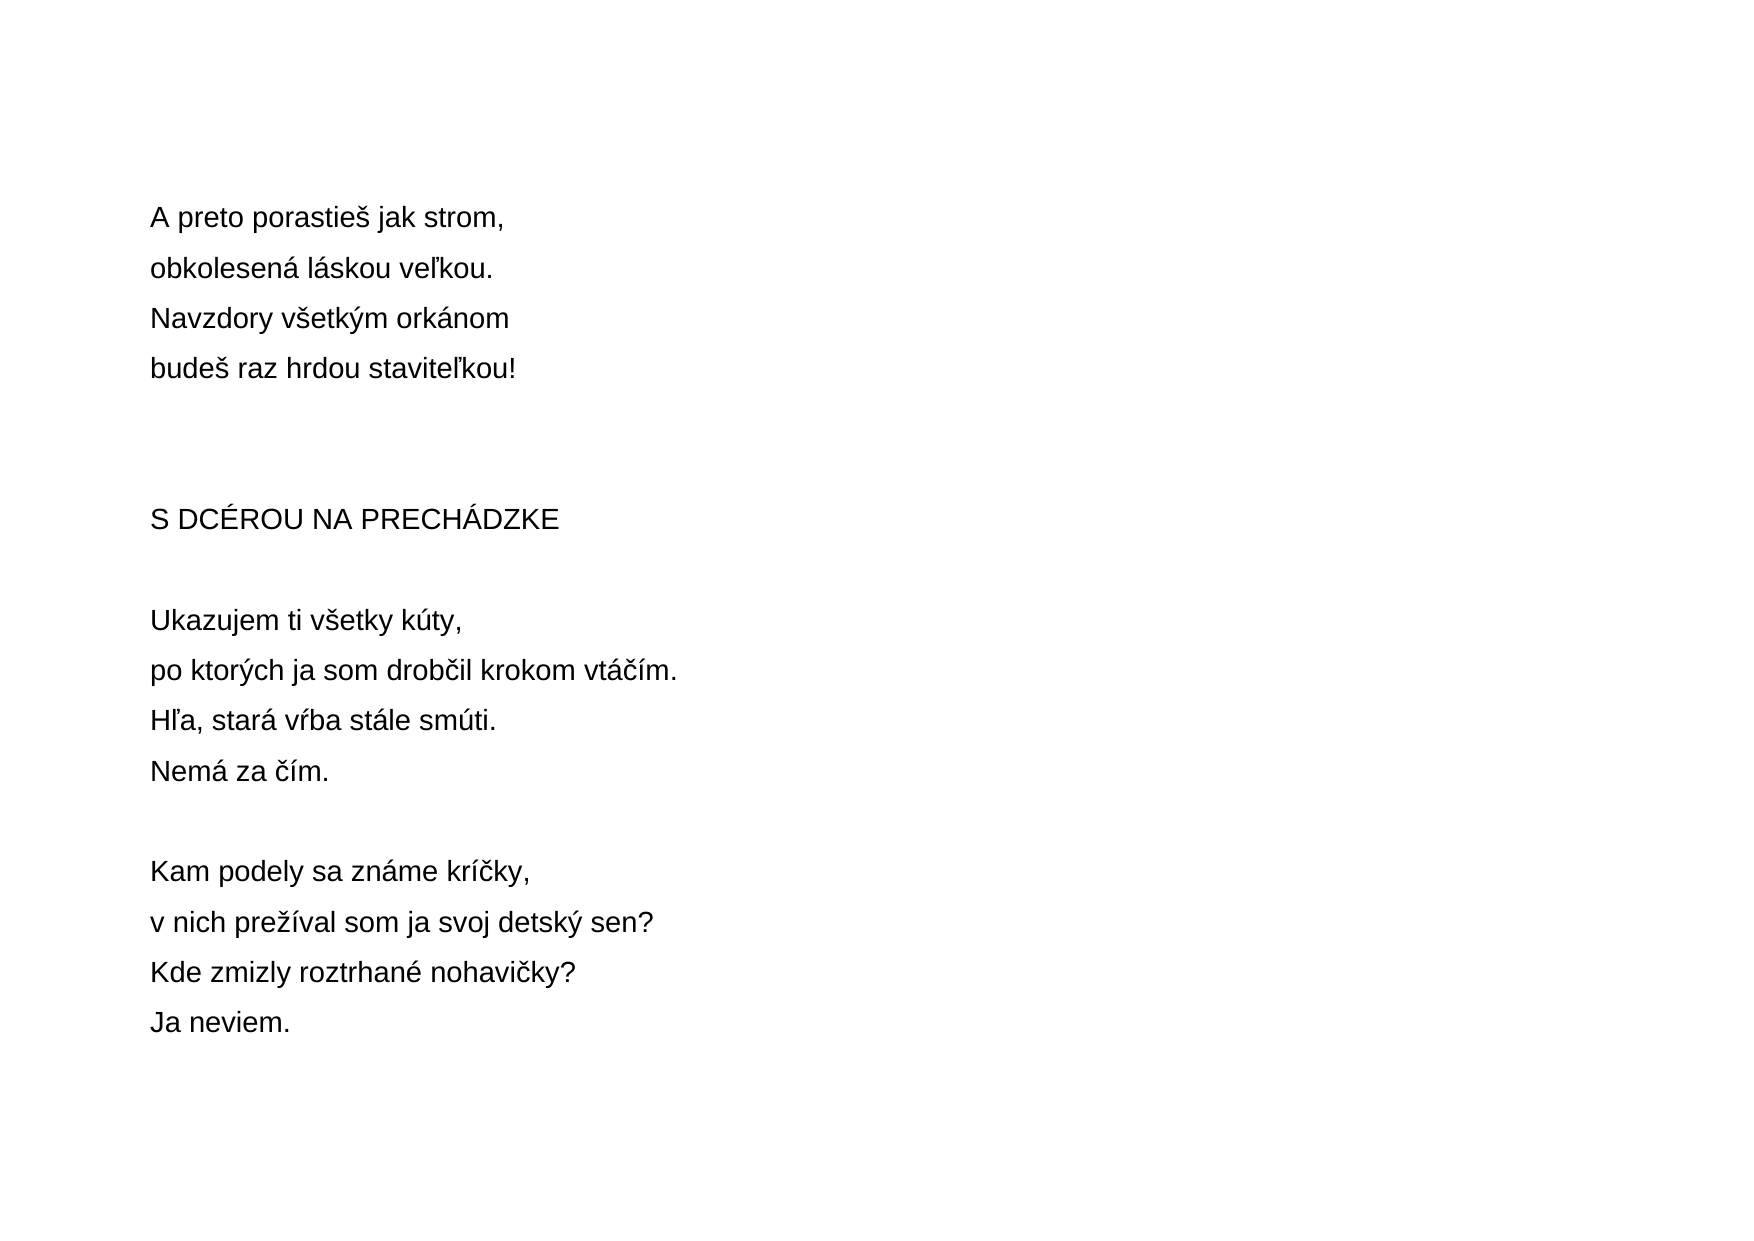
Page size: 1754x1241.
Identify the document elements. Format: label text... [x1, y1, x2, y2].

text po ktorých ja som drobčil krokom vtáčím. [150, 653, 1243, 687]
text Hľa, stará vŕba stále smúti. [150, 703, 1243, 737]
text budeš raz hrdou staviteľkou! [150, 351, 1243, 385]
text Kam podely sa známe kríčky, [150, 854, 1243, 888]
text v nich prežíval som ja svoj detský sen? [150, 905, 1243, 938]
text obkolesená láskou veľkou. [150, 251, 1243, 284]
text Navzdory všetkým orkánom [150, 301, 1243, 334]
text Kde zmizly roztrhané nohavičky? [150, 955, 1243, 988]
text Nemá za čím. [150, 754, 1243, 787]
text Ukazujem ti všetky kúty, [150, 603, 1243, 636]
text Ja neviem. [150, 1005, 1243, 1039]
text A preto porastieš jak strom, [150, 200, 1243, 234]
text S DCÉROU NA PRECHÁDZKE [150, 502, 1243, 536]
